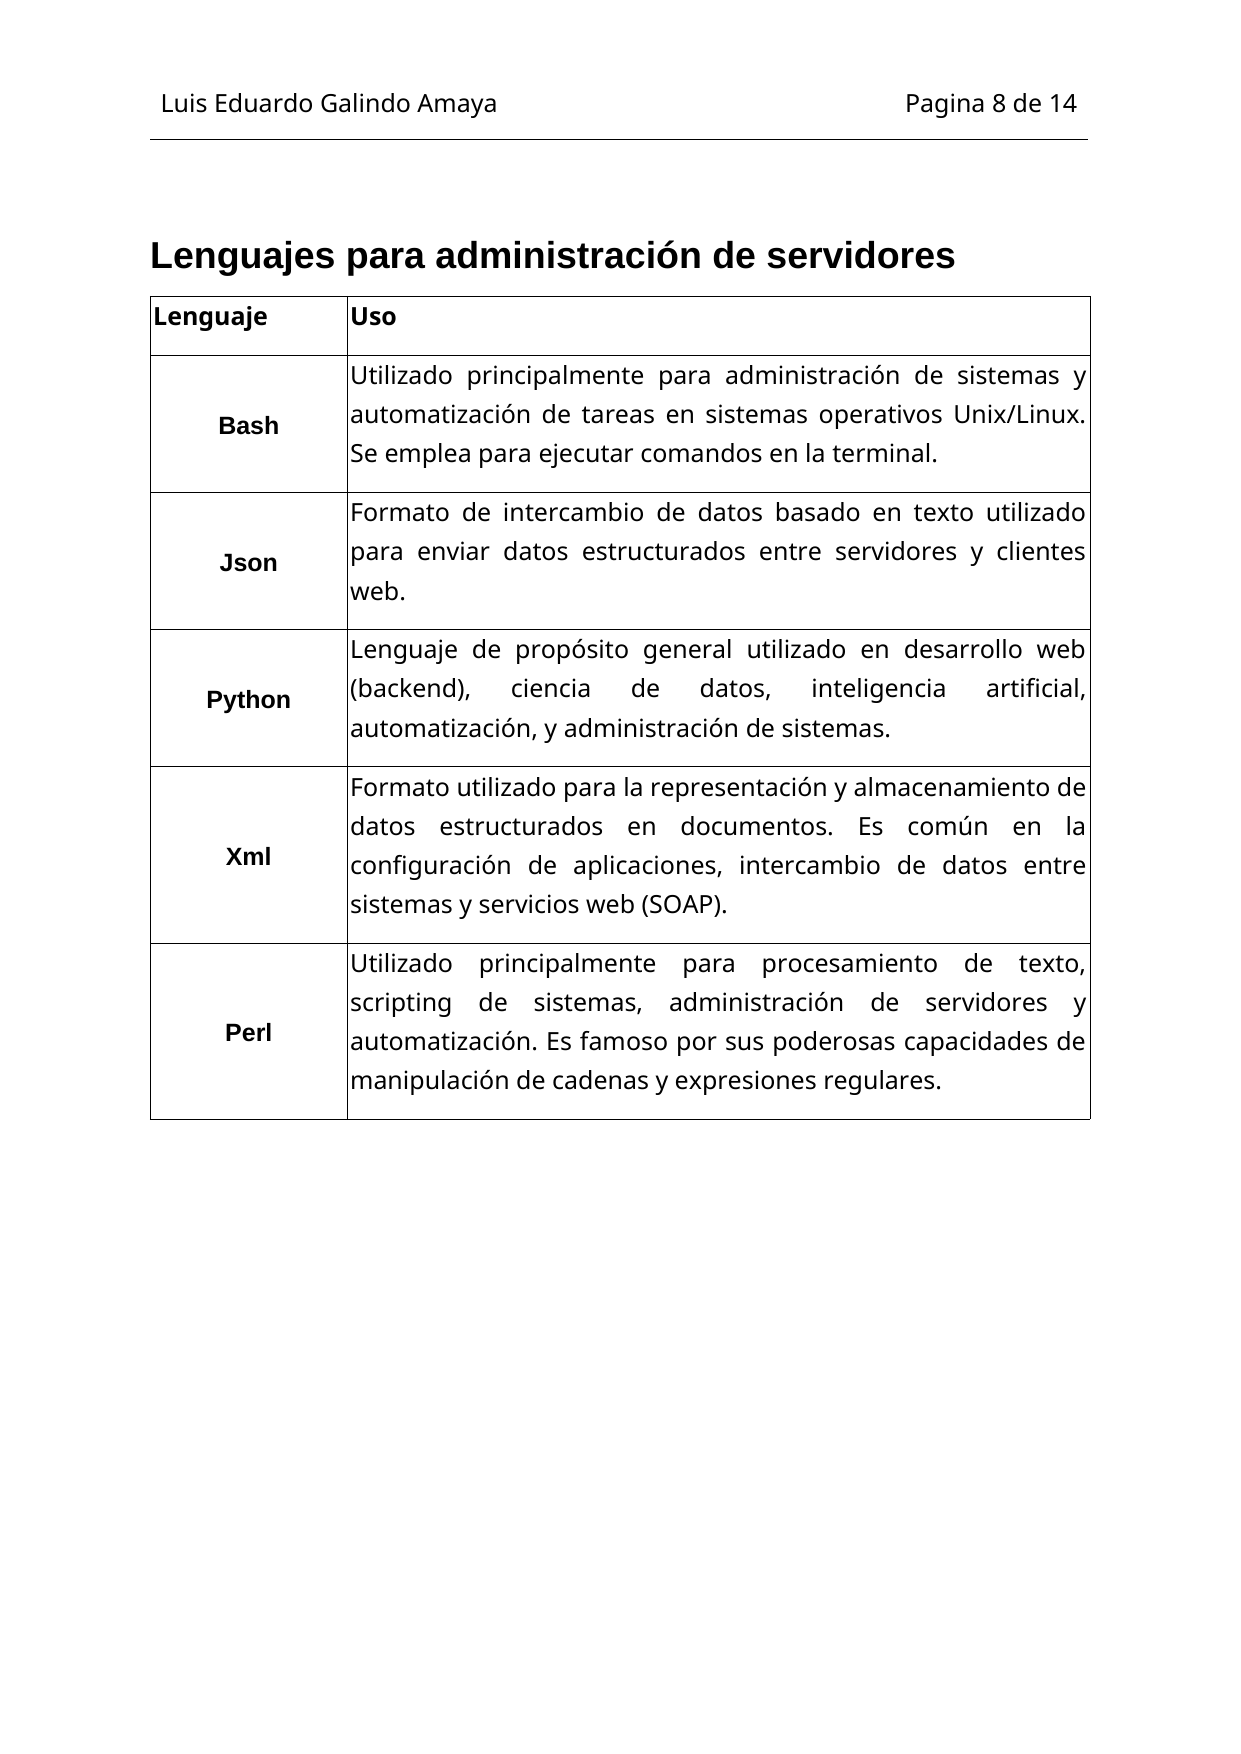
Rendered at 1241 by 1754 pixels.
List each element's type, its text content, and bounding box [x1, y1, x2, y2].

table_cell Utilizado principalmente para procesamiento de texto, scripting de sistemas, administración de servidores y automatización. Es famoso por sus poderosas capacidades de manipulación de cadenas y expresiones regulares. [348, 944, 1090, 1119]
table_cell Xml [151, 767, 347, 942]
table_cell Formato utilizado para la representación y almacenamiento de datos estructurados en documentos. Es común en la configuración de aplicaciones, intercambio de datos entre sistemas y servicios web (SOAP). [348, 767, 1090, 942]
table_cell Lenguaje de propósito general utilizado en desarrollo web (backend), ciencia de datos, inteligencia artificial, automatización, y administración de sistemas. [348, 630, 1090, 766]
table_cell Bash [151, 356, 347, 492]
table_cell Python [151, 630, 347, 766]
subtitle Lenguajes para administración de servidores [150, 233, 1090, 276]
table_cell Formato de intercambio de datos basado en texto utilizado para enviar datos estructurados entre servidores y clientes web. [348, 493, 1090, 629]
table_cell Utilizado principalmente para administración de sistemas y automatización de tareas en sistemas operativos Unix/Linux. Se emplea para ejecutar comandos en la terminal. [348, 356, 1090, 492]
table_header Uso [348, 297, 1090, 354]
table_cell Perl [151, 944, 347, 1119]
table_header Lenguaje [151, 297, 347, 354]
table_cell Json [151, 493, 347, 629]
